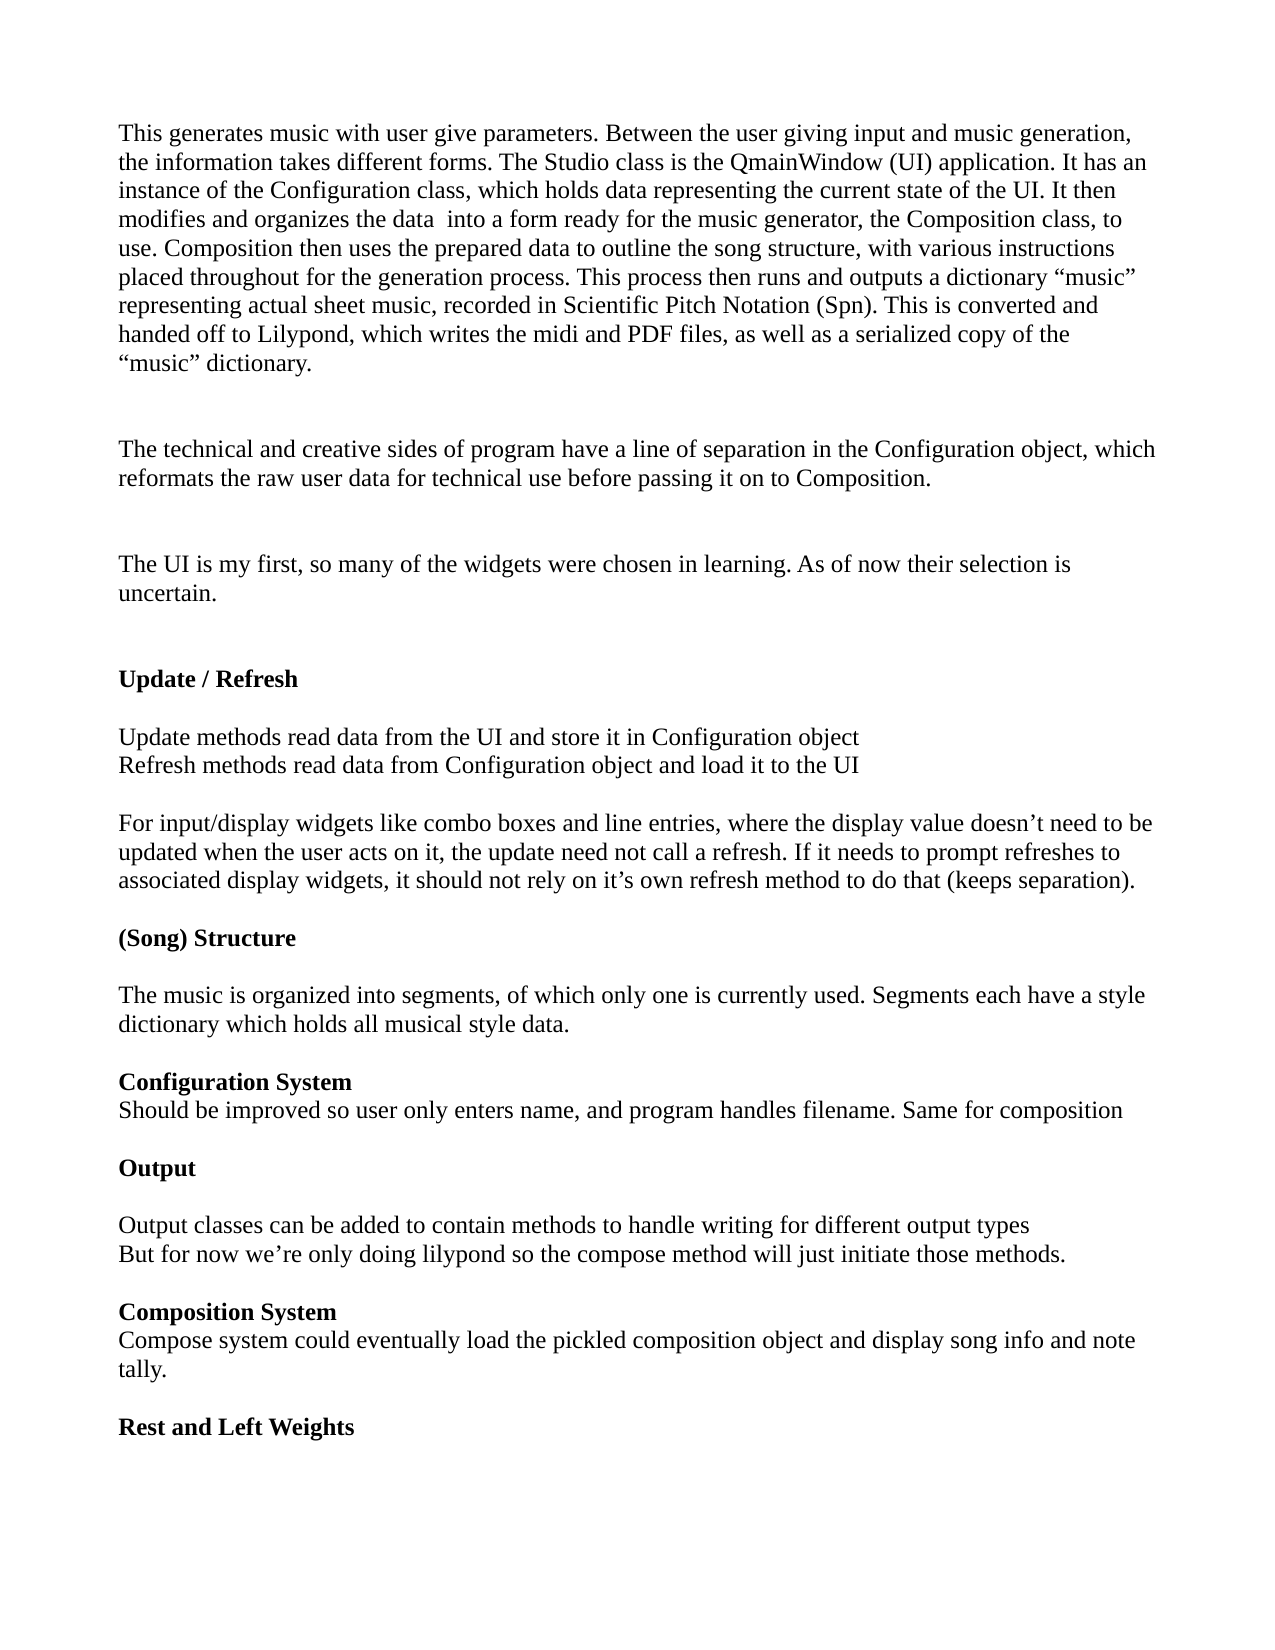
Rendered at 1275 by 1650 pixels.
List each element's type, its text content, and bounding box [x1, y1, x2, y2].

text This generates music with user give parameters. Between the user giving input and music generation, the information takes different forms. The Studio class is the QmainWindow (UI) application. It has an instance of the Configuration class, which holds data representing the current state of the UI. It then modifies and organizes the data into a form ready for the music generator, the Composition class, to use. Composition then uses the prepared data to outline the song structure, with various instructions placed throughout for the generation process. This process then runs and outputs a dictionary “music” representing actual sheet music, recorded in Scientific Pitch Notation (Spn). This is converted and handed off to Lilypond, which writes the midi and PDF files, as well as a serialized copy of the “music” dictionary. [118, 118, 1157, 377]
text The UI is my first, so many of the widgets were chosen in learning. As of now their selection is uncertain. [118, 549, 1157, 607]
text Output classes can be added to contain methods to handle writing for different output types [118, 1211, 1157, 1239]
text Compose system could eventually load the pickled composition object and display song info and note tally. [118, 1326, 1157, 1383]
text Output [118, 1153, 1157, 1182]
text Update / Refresh [118, 664, 1157, 693]
text Composition System [118, 1297, 1157, 1326]
text The technical and creative sides of program have a line of separation in the Configuration object, which reformats the raw user data for technical use before passing it on to Composition. [118, 434, 1157, 492]
text The music is organized into segments, of which only one is currently used. Segments each have a style dictionary which holds all musical style data. [118, 981, 1157, 1038]
text Should be improved so user only enters name, and program handles filename. Same for composition [118, 1096, 1157, 1124]
text Configuration System [118, 1067, 1157, 1096]
text Update methods read data from the UI and store it in Configuration object [118, 722, 1157, 751]
text For input/display widgets like combo boxes and line entries, where the display value doesn’t need to be updated when the user acts on it, the update need not call a refresh. If it needs to prompt refreshes to associated display widgets, it should not rely on it’s own refresh method to do that (keeps separation). [118, 808, 1157, 894]
text Rest and Left Weights [118, 1412, 1157, 1441]
text (Song) Structure [118, 923, 1157, 952]
text Refresh methods read data from Configuration object and load it to the UI [118, 751, 1157, 779]
text But for now we’re only doing lilypond so the compose method will just initiate those methods. [118, 1239, 1157, 1268]
